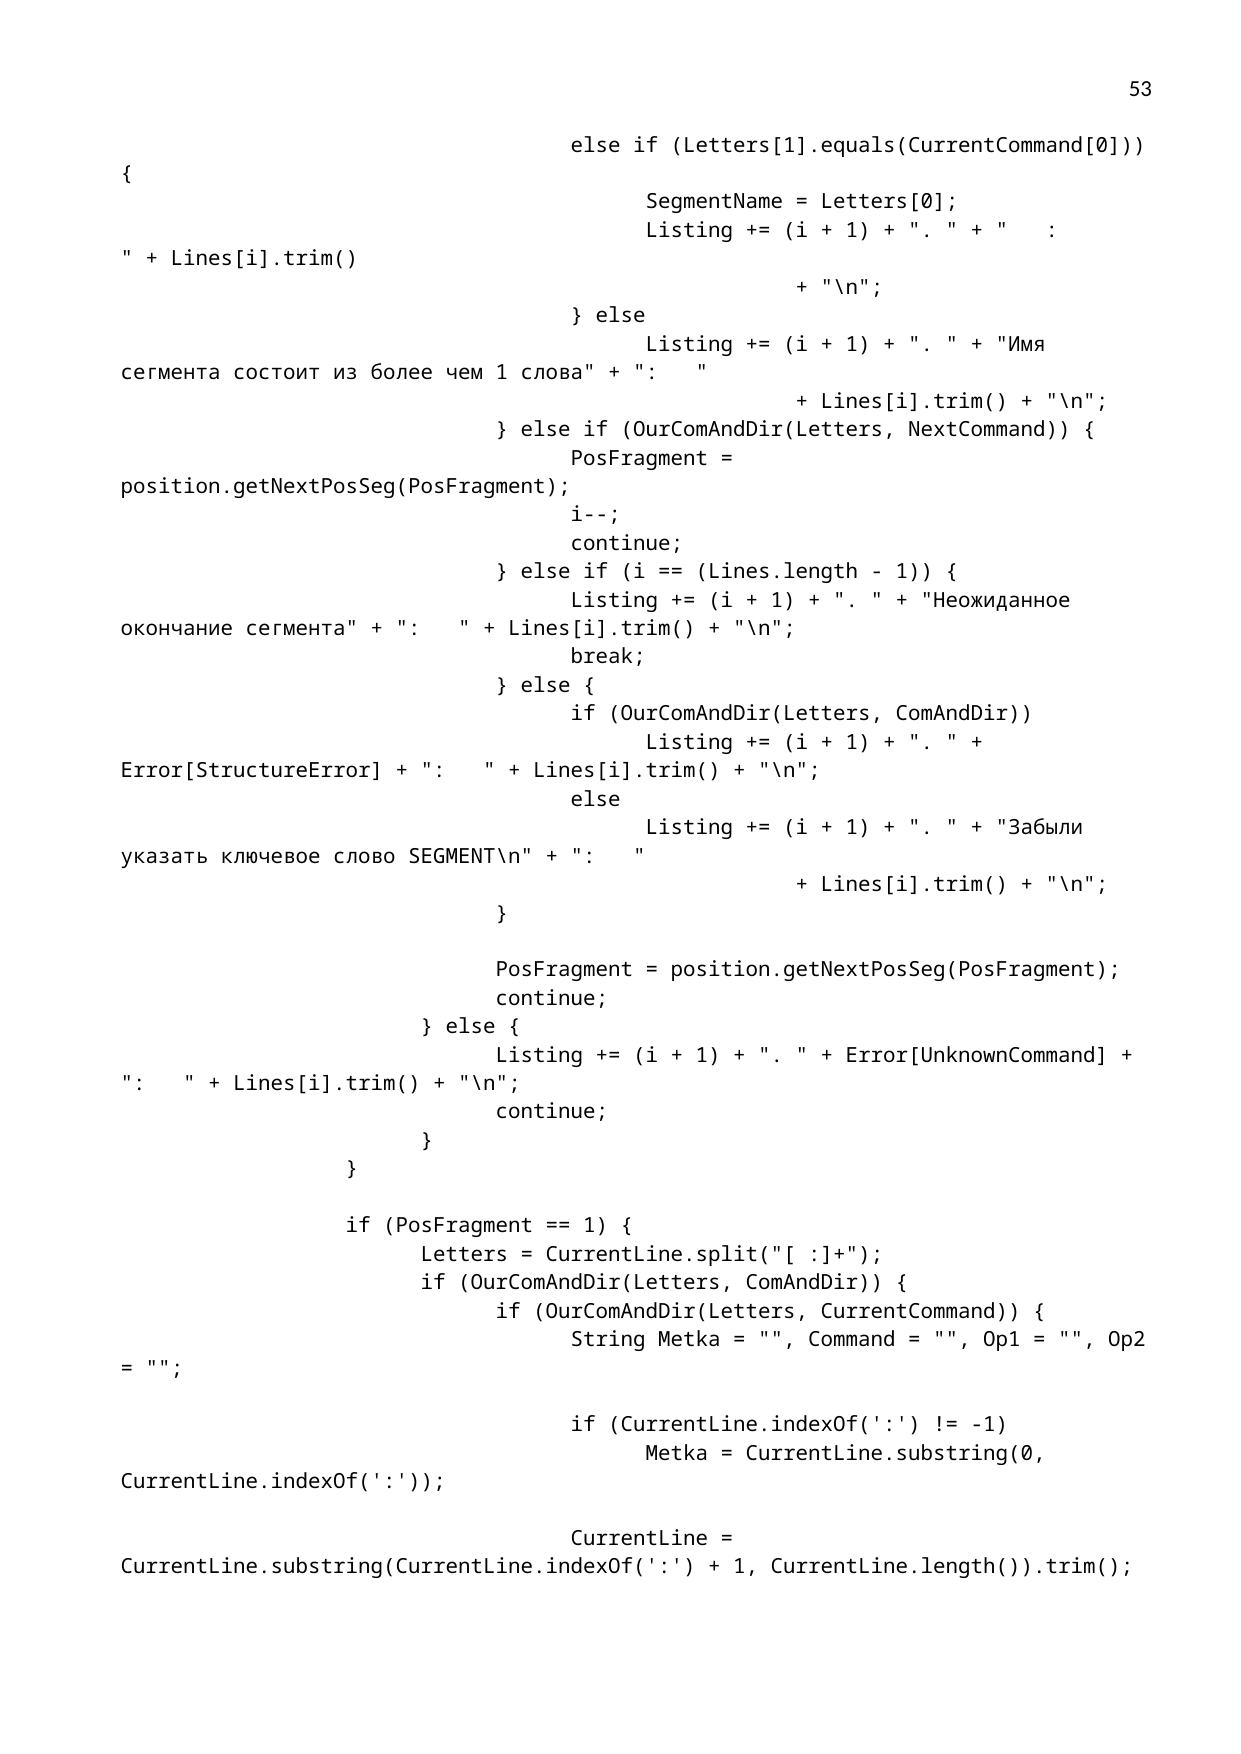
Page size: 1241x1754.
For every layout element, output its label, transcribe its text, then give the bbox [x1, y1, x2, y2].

text Metka = CurrentLine.substring(0, CurrentLine.indexOf(':')); [120, 1438, 1152, 1495]
text } [120, 1125, 1152, 1153]
text + "\n"; [120, 272, 1152, 300]
text continue; [120, 983, 1152, 1011]
text if (PosFragment == 1) { [120, 1210, 1152, 1239]
text CurrentLine = CurrentLine.substring(CurrentLine.indexOf(':') + 1, CurrentLine.length()).trim(); [120, 1523, 1152, 1580]
text SegmentName = Letters[0]; [120, 187, 1152, 215]
text } else if (i == (Lines.length - 1)) { [120, 556, 1152, 585]
text PosFragment = position.getNextPosSeg(PosFragment); [120, 954, 1152, 983]
text if (OurComAndDir(Letters, ComAndDir)) { [120, 1267, 1152, 1296]
text continue; [120, 1097, 1152, 1125]
text i--; [120, 499, 1152, 528]
text Listing += (i + 1) + ". " + "Неожиданное окончание сегмента" + ": " + Lines[i].trim() + "\n"; [120, 585, 1152, 642]
text Listing += (i + 1) + ". " + "Имя сегмента состоит из более чем 1 слова" + ": " [120, 329, 1152, 386]
text else [120, 784, 1152, 812]
text } else { [120, 1011, 1152, 1040]
text Listing += (i + 1) + ". " + Error[StructureError] + ": " + Lines[i].trim() + "\n"; [120, 727, 1152, 784]
text String Metka = "", Command = "", Op1 = "", Op2 = ""; [120, 1324, 1152, 1381]
text } else { [120, 670, 1152, 698]
text if (OurComAndDir(Letters, ComAndDir)) [120, 698, 1152, 727]
text if (CurrentLine.indexOf(':') != -1) [120, 1409, 1152, 1438]
text continue; [120, 528, 1152, 556]
text if (OurComAndDir(Letters, CurrentCommand)) { [120, 1296, 1152, 1324]
text } else if (OurComAndDir(Letters, NextCommand)) { [120, 414, 1152, 443]
text Listing += (i + 1) + ". " + Error[UnknownCommand] + ": " + Lines[i].trim() + "\n"; [120, 1040, 1152, 1097]
text } else [120, 300, 1152, 329]
text PosFragment = position.getNextPosSeg(PosFragment); [120, 443, 1152, 499]
text } [120, 1153, 1152, 1182]
text break; [120, 642, 1152, 670]
text Letters = CurrentLine.split("[ :]+"); [120, 1239, 1152, 1267]
text } [120, 898, 1152, 926]
text + Lines[i].trim() + "\n"; [120, 386, 1152, 414]
text else if (Letters[1].equals(CurrentCommand[0])) { [120, 130, 1152, 187]
text Listing += (i + 1) + ". " + " : " + Lines[i].trim() [120, 215, 1152, 272]
text Listing += (i + 1) + ". " + "Забыли указать ключевое слово SEGMENT\n" + ": " [120, 812, 1152, 869]
text + Lines[i].trim() + "\n"; [120, 869, 1152, 898]
